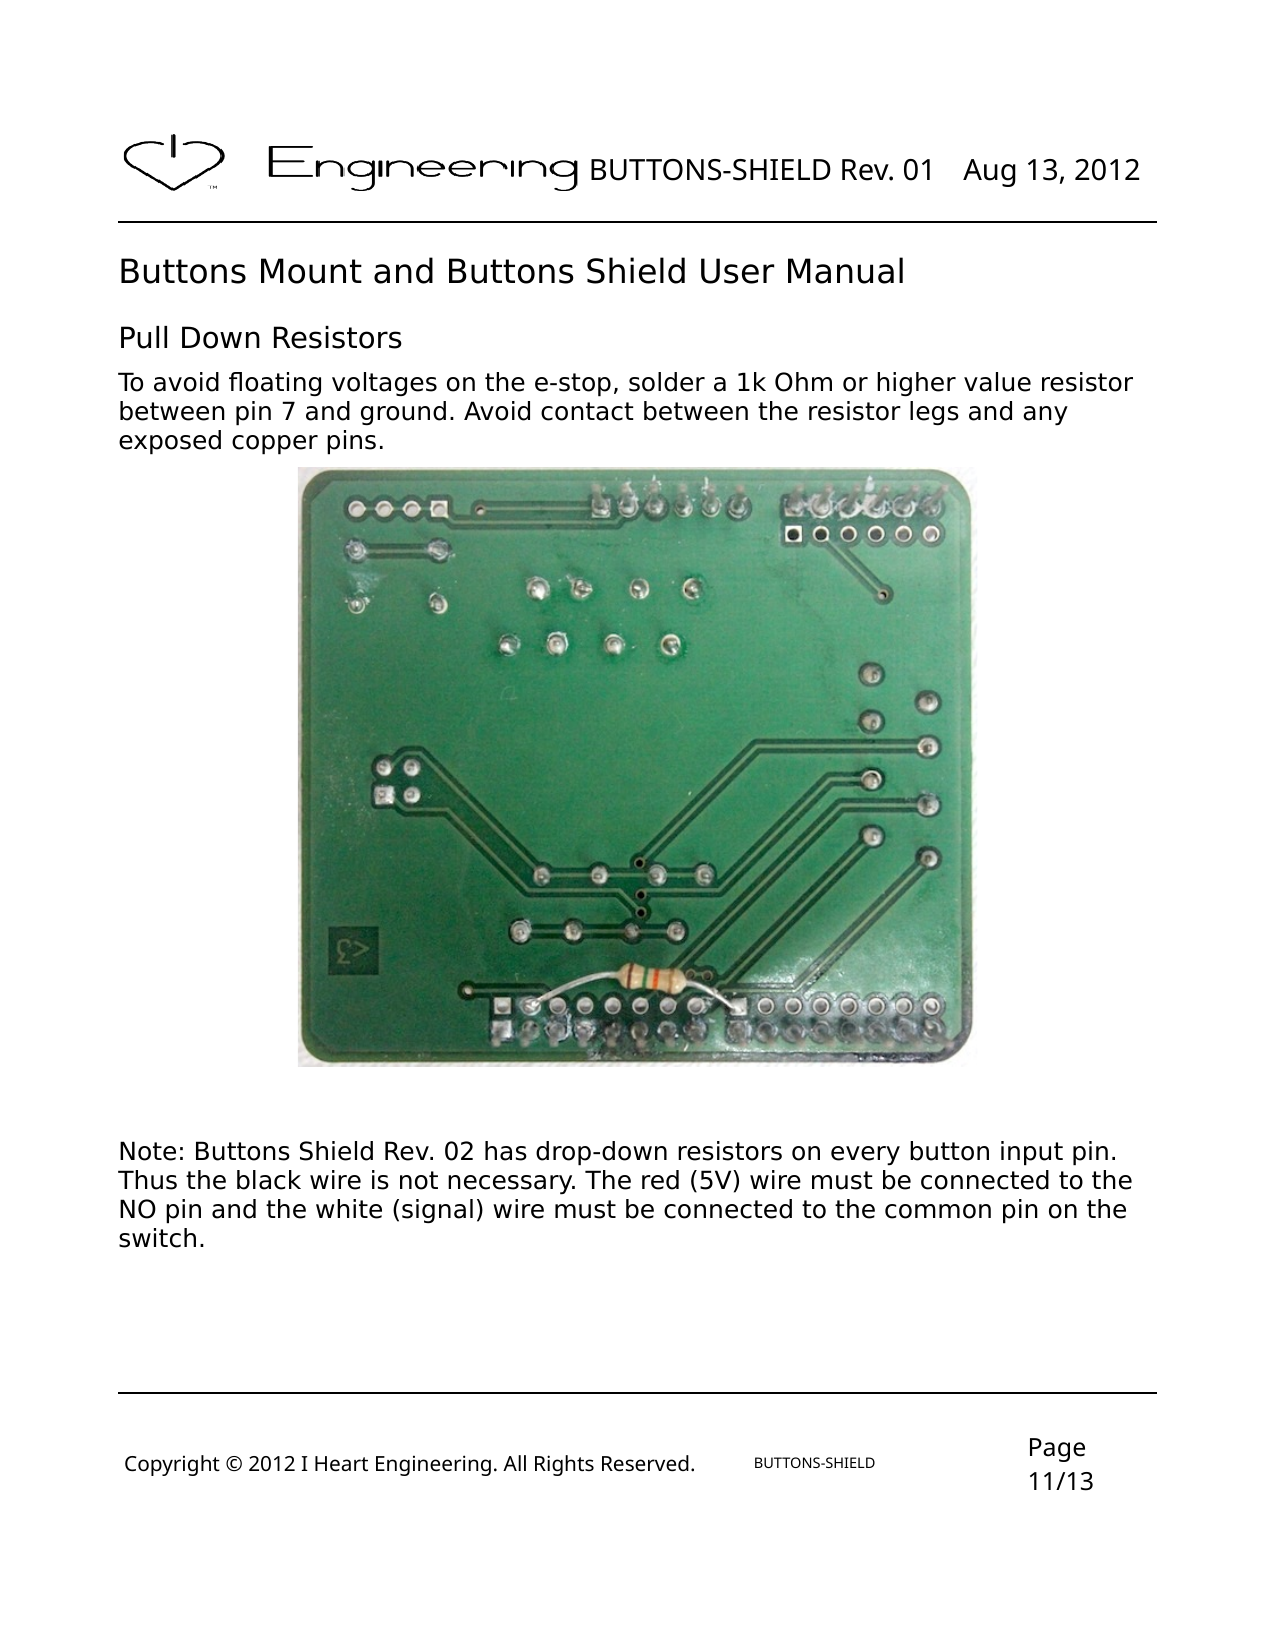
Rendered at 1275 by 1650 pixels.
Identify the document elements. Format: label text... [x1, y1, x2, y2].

text Pull Down Resistors [118, 321, 1157, 355]
picture [123, 134, 578, 191]
text To avoid floating voltages on the e-stop, solder a 1k Ohm or higher value resistor between pin 7 and ground. Avoid contact between the resistor legs and any exposed copper pins. [118, 368, 1157, 455]
text Note: Buttons Shield Rev. 02 has drop-down resistors on every button input pin. Thus the black wire is not necessary. The red (5V) wire must be connected to the NO pin and the white (signal) wire must be connected to the common pin on the switch. [118, 1108, 1157, 1254]
picture [297, 467, 978, 1067]
